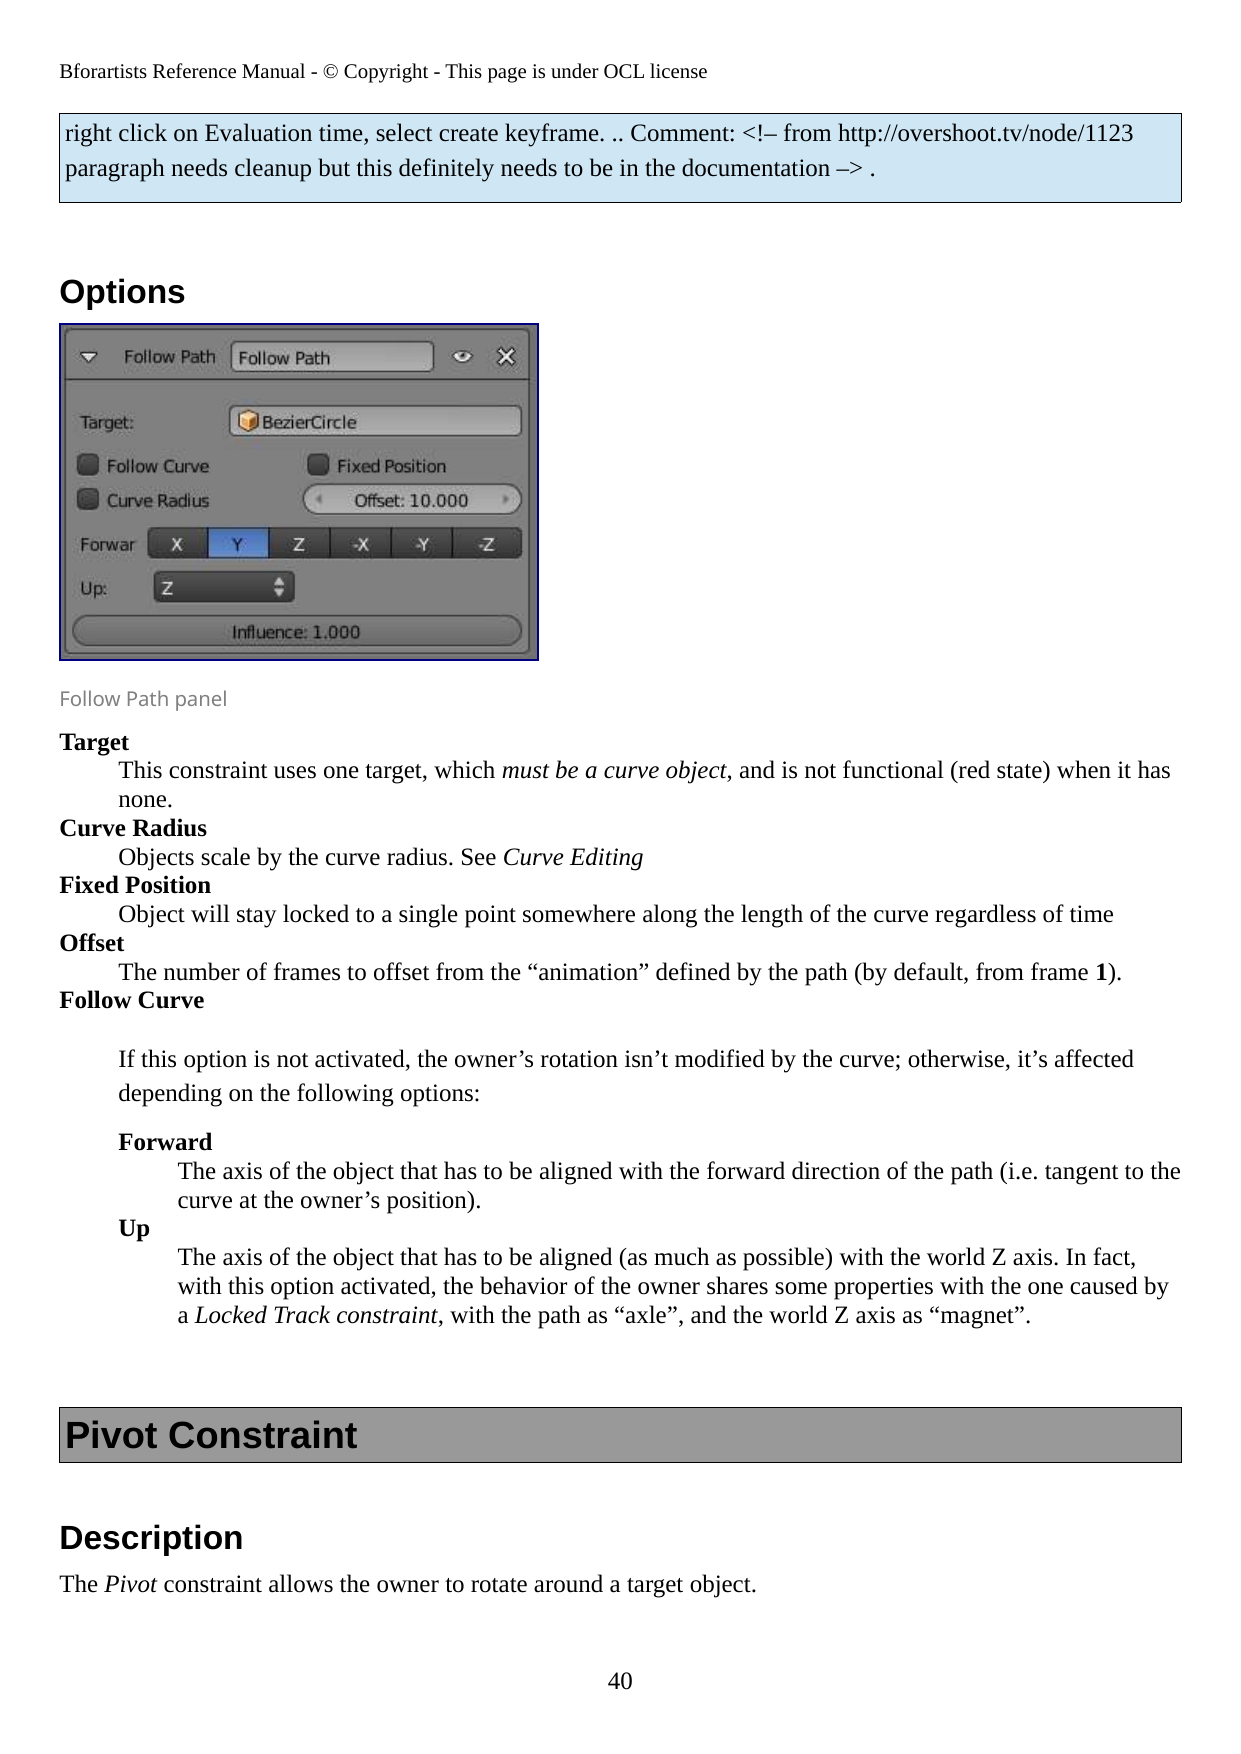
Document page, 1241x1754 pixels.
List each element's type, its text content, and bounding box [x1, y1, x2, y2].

subtitle Curve Radius [59, 813, 1181, 842]
subtitle Offset [59, 928, 1181, 957]
picture [61, 325, 537, 659]
subtitle Forward [118, 1127, 1181, 1156]
list The axis of the object that has to be aligned with the forward direction of the path (i.e. tangent to the curve at the owner’s position). [177, 1156, 1181, 1213]
subtitle Description [59, 1518, 1181, 1556]
table_cell right click on Evaluation time, select create keyframe. .. Comment: <!– from http://overshoot.tv/node/1123 paragraph needs cleanup but this definitely needs to be in the documentation –> . [60, 114, 1181, 202]
list Object will stay locked to a single point somewhere along the length of the curve regardless of time [118, 899, 1181, 928]
table_header Pivot Constraint [60, 1408, 1181, 1462]
list This constraint uses one target, which must be a curve object, and is not functional (red state) when it has none. [118, 755, 1181, 813]
list The number of frames to offset from the “animation” defined by the path (by default, from frame 1). [118, 957, 1181, 985]
subtitle Follow Curve [59, 985, 1181, 1014]
text If this option is not activated, the owner’s rotation isn’t modified by the curve; otherwise, it’s affected depending on the following options: [118, 1044, 1181, 1107]
subtitle Options [59, 272, 1181, 311]
text The Pivot constraint allows the owner to rotate around a target object. [59, 1569, 1181, 1597]
subtitle Fixed Position [59, 870, 1181, 899]
subtitle Up [118, 1213, 1181, 1242]
list The axis of the object that has to be aligned (as much as possible) with the world Z axis. In fact, with this option activated, the behavior of the owner shares some properties with the one caused by a Locked Track constraint, with the path as “axle”, and the world Z axis as “magnet”. [177, 1242, 1181, 1328]
subtitle Target [59, 727, 1181, 755]
text Follow Path panel [59, 681, 1181, 712]
list Objects scale by the curve radius. See Curve Editing [118, 842, 1181, 870]
